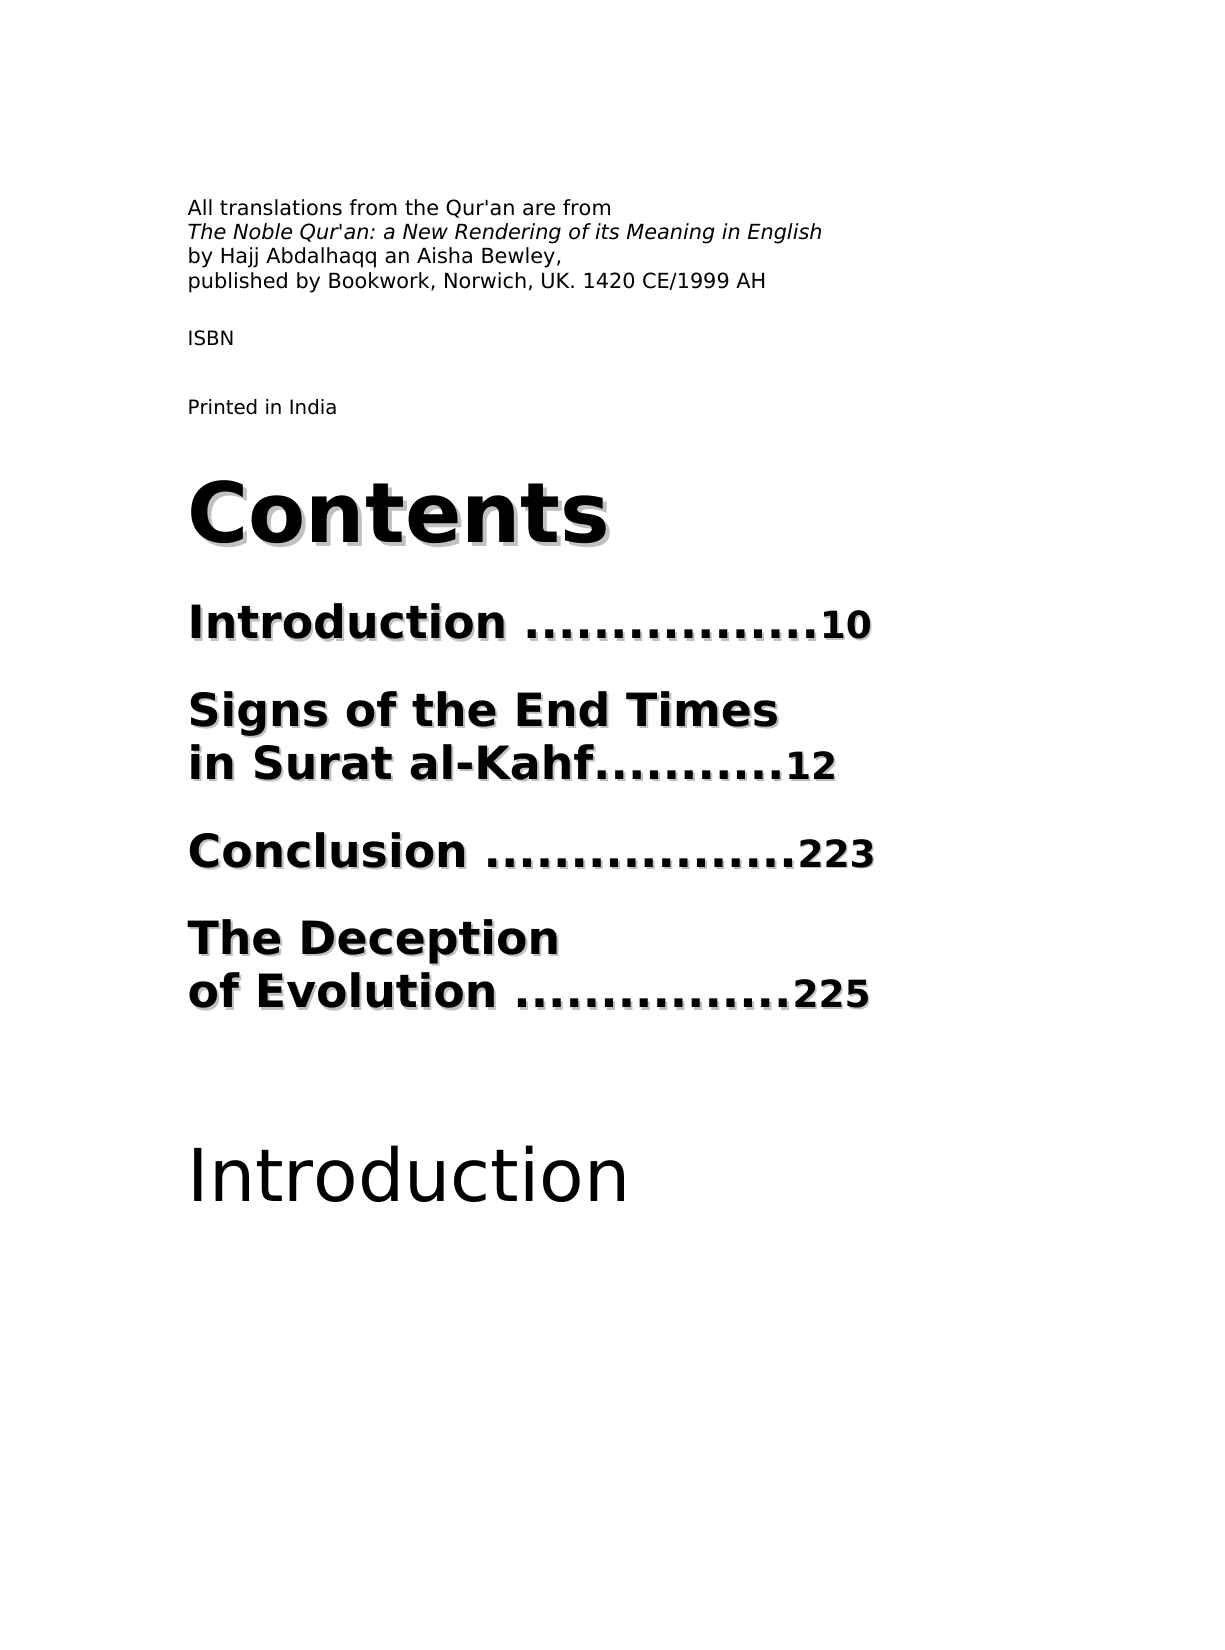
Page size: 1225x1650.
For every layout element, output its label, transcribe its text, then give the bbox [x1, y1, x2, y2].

text published by Bookwork, Norwich, UK. 1420 CE/1999 AH [187, 269, 1037, 293]
text in Surat al-Kahf...........12 [187, 737, 1037, 790]
text The Noble Qur'an: a New Rendering of its Meaning in English [187, 220, 1037, 244]
text Contents [187, 465, 1037, 562]
text Introduction [187, 1134, 1037, 1219]
text Signs of the End Times [187, 684, 1037, 737]
text All translations from the Qur'an are from [187, 196, 1037, 220]
text of Evolution ................225 [187, 965, 1037, 1018]
text Conclusion ..................223 [187, 824, 1037, 878]
text The Deception [187, 912, 1037, 965]
text Printed in India [187, 396, 1037, 419]
text ISBN [187, 327, 1037, 350]
text Introduction .................10 [187, 596, 1037, 650]
text by Hajj Abdalhaqq an Aisha Bewley, [187, 244, 1037, 269]
